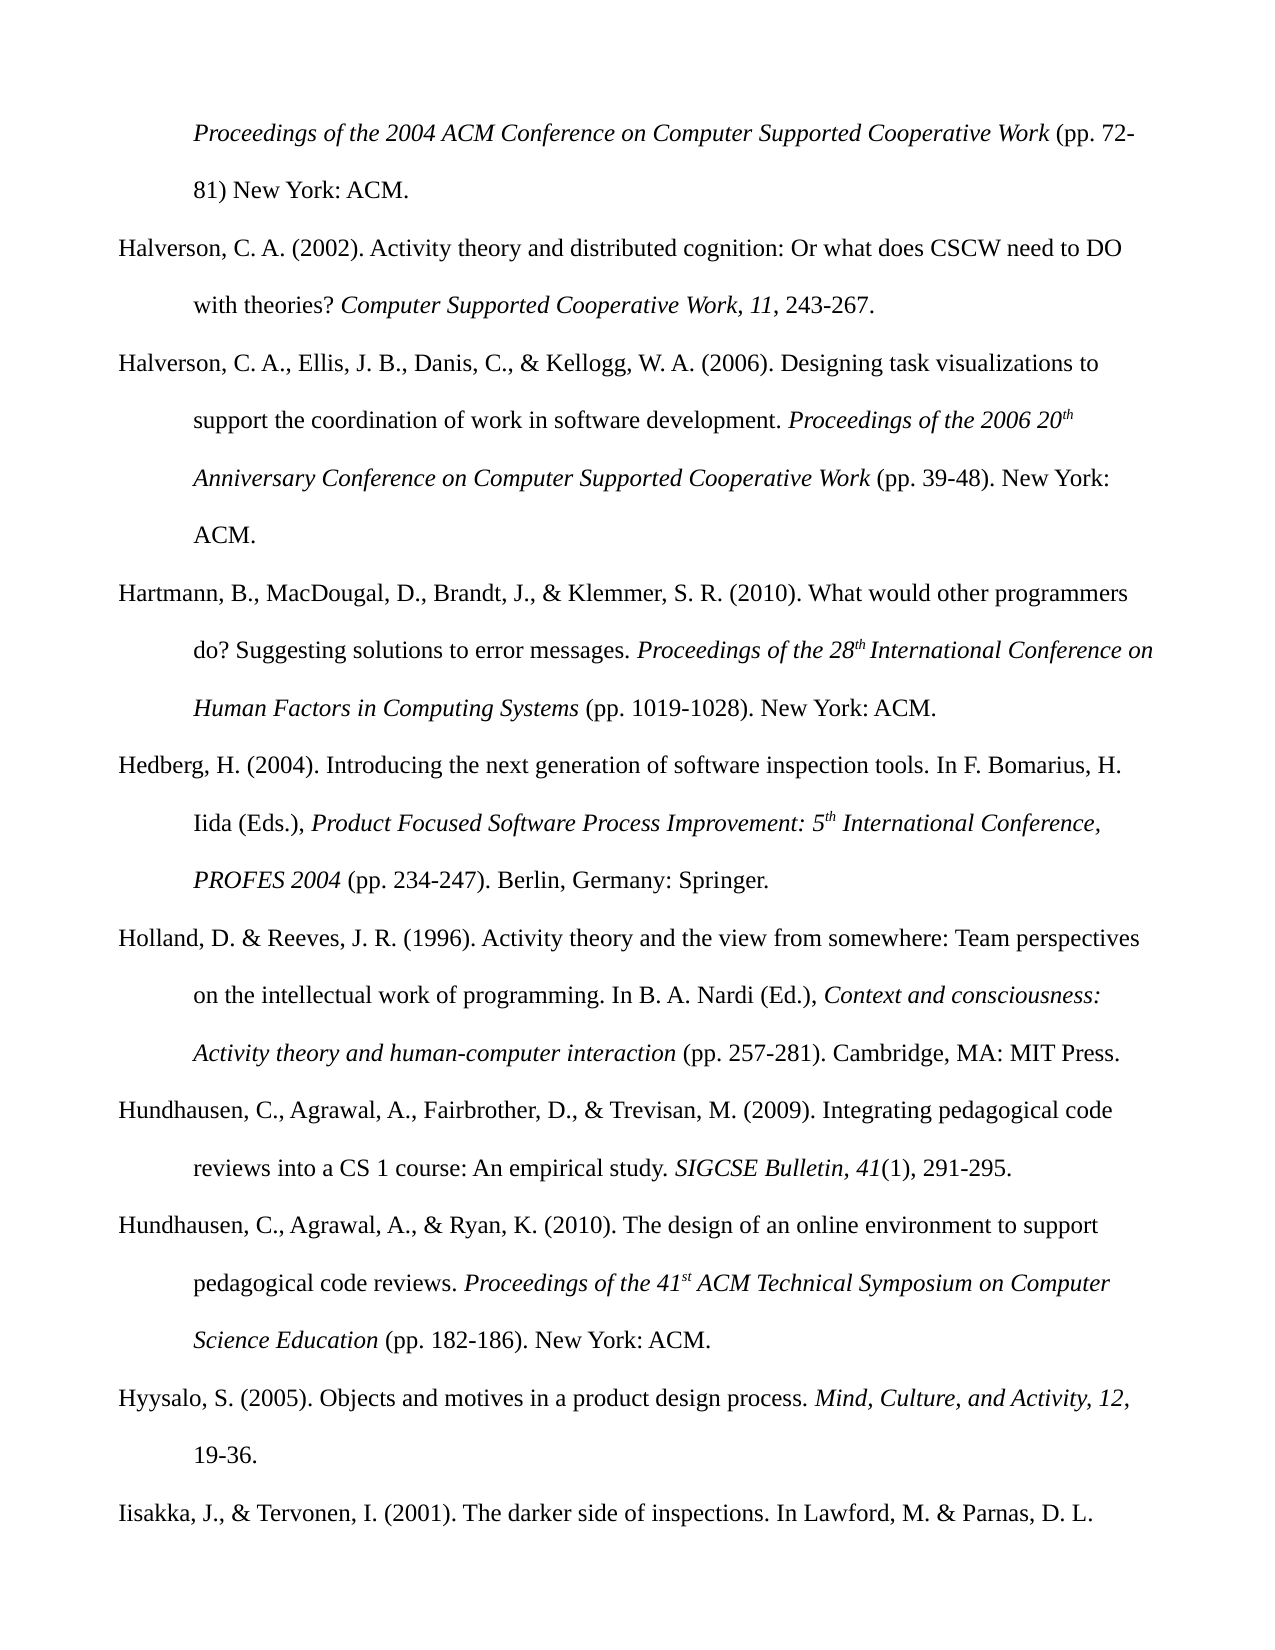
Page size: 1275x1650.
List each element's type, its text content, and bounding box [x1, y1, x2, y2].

text Holland, D. & Reeves, J. R. (1996). Activity theory and the view from somewhere: Team perspectives on the intellectual work of programming. In B. A. Nardi (Ed.), Context and consciousness: Activity theory and human-computer interaction (pp. 257-281). Cambridge, MA: MIT Press. [118, 923, 1157, 1067]
text Hundhausen, C., Agrawal, A., & Ryan, K. (2010). The design of an online environment to support pedagogical code reviews. Proceedings of the 41st ACM Technical Symposium on Computer Science Education (pp. 182-186). New York: ACM. [118, 1211, 1157, 1354]
text Iisakka, J., & Tervonen, I. (2001). The darker side of inspections. In Lawford, M. & Parnas, D. L. [118, 1498, 1157, 1527]
text Hyysalo, S. (2005). Objects and motives in a product design process. Mind, Culture, and Activity, 12, 19-36. [118, 1383, 1157, 1469]
text Halverson, C. A., Ellis, J. B., Danis, C., & Kellogg, W. A. (2006). Designing task visualizations to support the coordination of work in software development. Proceedings of the 2006 20th Anniversary Conference on Computer Supported Cooperative Work (pp. 39-48). New York: ACM. [118, 348, 1157, 549]
text Halverson, C. A. (2002). Activity theory and distributed cognition: Or what does CSCW need to DO with theories? Computer Supported Cooperative Work, 11, 243-267. [118, 233, 1157, 319]
text Hundhausen, C., Agrawal, A., Fairbrother, D., & Trevisan, M. (2009). Integrating pedagogical code reviews into a CS 1 course: An empirical study. SIGCSE Bulletin, 41(1), 291-295. [118, 1096, 1157, 1182]
text Hedberg, H. (2004). Introducing the next generation of software inspection tools. In F. Bomarius, H. Iida (Eds.), Product Focused Software Process Improvement: 5th International Conference, PROFES 2004 (pp. 234-247). Berlin, Germany: Springer. [118, 751, 1157, 894]
text Hartmann, B., MacDougal, D., Brandt, J., & Klemmer, S. R. (2010). What would other programmers do? Suggesting solutions to error messages. Proceedings of the 28th International Conference on Human Factors in Computing Systems (pp. 1019-1028). New York: ACM. [118, 578, 1157, 722]
text Proceedings of the 2004 ACM Conference on Computer Supported Cooperative Work (pp. 72-81) New York: ACM. [118, 118, 1157, 204]
